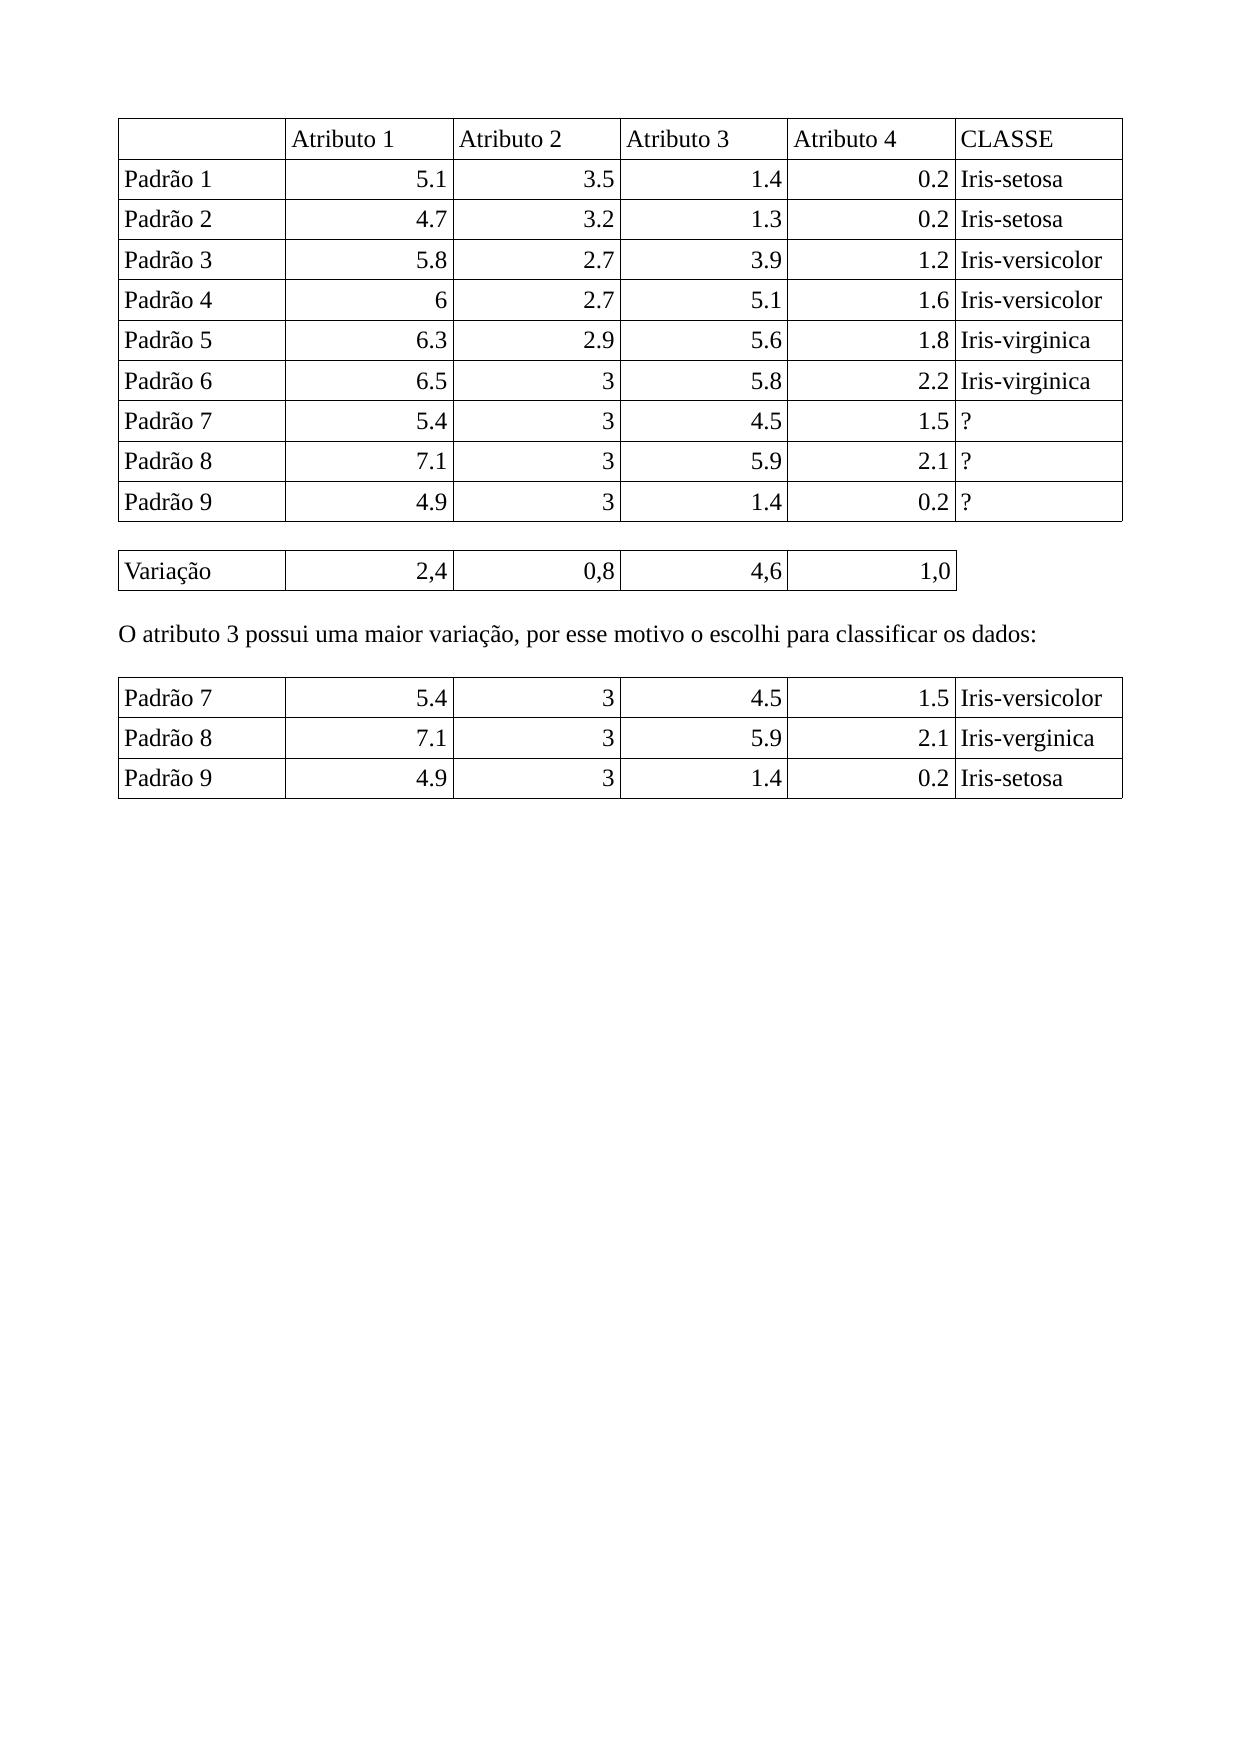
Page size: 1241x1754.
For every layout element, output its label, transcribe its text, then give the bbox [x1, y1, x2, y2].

table_cell 4.9 [286, 759, 453, 798]
table_cell 5.9 [621, 442, 787, 481]
table_cell Iris-setosa [956, 200, 1122, 239]
table_cell 5.6 [621, 321, 787, 360]
table_cell Padrão 6 [119, 361, 285, 400]
table_cell 3.9 [621, 240, 787, 279]
table_cell 3.2 [454, 200, 620, 239]
table_cell 5.4 [286, 401, 453, 441]
table_cell 2.1 [788, 718, 955, 757]
table_cell Padrão 1 [119, 160, 285, 199]
table_cell 2.2 [788, 361, 955, 400]
table_cell 1.6 [788, 280, 955, 320]
table_cell 1.3 [621, 200, 787, 239]
table_cell ? [956, 401, 1122, 441]
table_cell 4.9 [286, 482, 453, 521]
table_cell 3 [454, 759, 620, 798]
table_cell 3 [454, 482, 620, 521]
table_cell 5.8 [621, 361, 787, 400]
table_cell 5.8 [286, 240, 453, 279]
table_header 0,8 [454, 551, 620, 590]
table_cell 6.3 [286, 321, 453, 360]
table_cell 0.2 [788, 759, 955, 798]
table_cell 1.5 [788, 401, 955, 441]
table_header 4,6 [621, 551, 787, 590]
table_cell 2.7 [454, 280, 620, 320]
table_header [119, 119, 285, 158]
table_cell 3 [454, 361, 620, 400]
text O atributo 3 possui uma maior variação, por esse motivo o escolhi para classificar os dados: [118, 619, 1122, 648]
table_cell Iris-setosa [956, 160, 1122, 199]
table_cell Padrão 8 [119, 442, 285, 481]
table_cell 1.2 [788, 240, 955, 279]
table_cell 1.4 [621, 160, 787, 199]
table_cell 3.5 [454, 160, 620, 199]
table_cell 3 [454, 401, 620, 441]
table_cell 4.7 [286, 200, 453, 239]
table_cell Padrão 2 [119, 200, 285, 239]
table_cell 7.1 [286, 442, 453, 481]
table_cell 6.5 [286, 361, 453, 400]
table_header 4.5 [621, 678, 787, 717]
table_header CLASSE [956, 119, 1122, 158]
table_cell 0.2 [788, 160, 955, 199]
table_cell Padrão 7 [119, 401, 285, 441]
table_cell Iris-virginica [956, 361, 1122, 400]
table_header Padrão 7 [119, 678, 285, 717]
table_header 2,4 [286, 551, 453, 590]
table_cell ? [956, 482, 1122, 521]
table_header Atributo 3 [621, 119, 787, 158]
table_header Iris-versicolor [956, 678, 1122, 717]
table_cell Iris-versicolor [956, 240, 1122, 279]
table_cell 5.1 [621, 280, 787, 320]
table_cell 4.5 [621, 401, 787, 441]
table_cell 0.2 [788, 200, 955, 239]
table_cell 1.4 [621, 759, 787, 798]
table_cell 5.9 [621, 718, 787, 757]
table_cell Iris-versicolor [956, 280, 1122, 320]
table_cell Padrão 3 [119, 240, 285, 279]
table_cell 2.7 [454, 240, 620, 279]
table_header Atributo 4 [788, 119, 955, 158]
table_cell 3 [454, 718, 620, 757]
table_cell Iris-verginica [956, 718, 1122, 757]
table_cell 1.8 [788, 321, 955, 360]
table_cell 2.9 [454, 321, 620, 360]
table_cell 5.1 [286, 160, 453, 199]
table_cell Iris-setosa [956, 759, 1122, 798]
table_header Variação [119, 551, 285, 590]
table_cell 7.1 [286, 718, 453, 757]
table_cell 3 [454, 442, 620, 481]
table_header 3 [454, 678, 620, 717]
table_cell Iris-virginica [956, 321, 1122, 360]
table_cell 6 [286, 280, 453, 320]
table_cell Padrão 9 [119, 759, 285, 798]
table_cell Padrão 5 [119, 321, 285, 360]
table_header Atributo 1 [286, 119, 453, 158]
table_cell 2.1 [788, 442, 955, 481]
table_header 5.4 [286, 678, 453, 717]
table_header 1,0 [788, 551, 956, 590]
table_cell Padrão 8 [119, 718, 285, 757]
table_header Atributo 2 [454, 119, 620, 158]
table_header 1.5 [788, 678, 955, 717]
table_cell Padrão 9 [119, 482, 285, 521]
table_cell Padrão 4 [119, 280, 285, 320]
table_cell ? [956, 442, 1122, 481]
table_cell 0.2 [788, 482, 955, 521]
table_cell 1.4 [621, 482, 787, 521]
